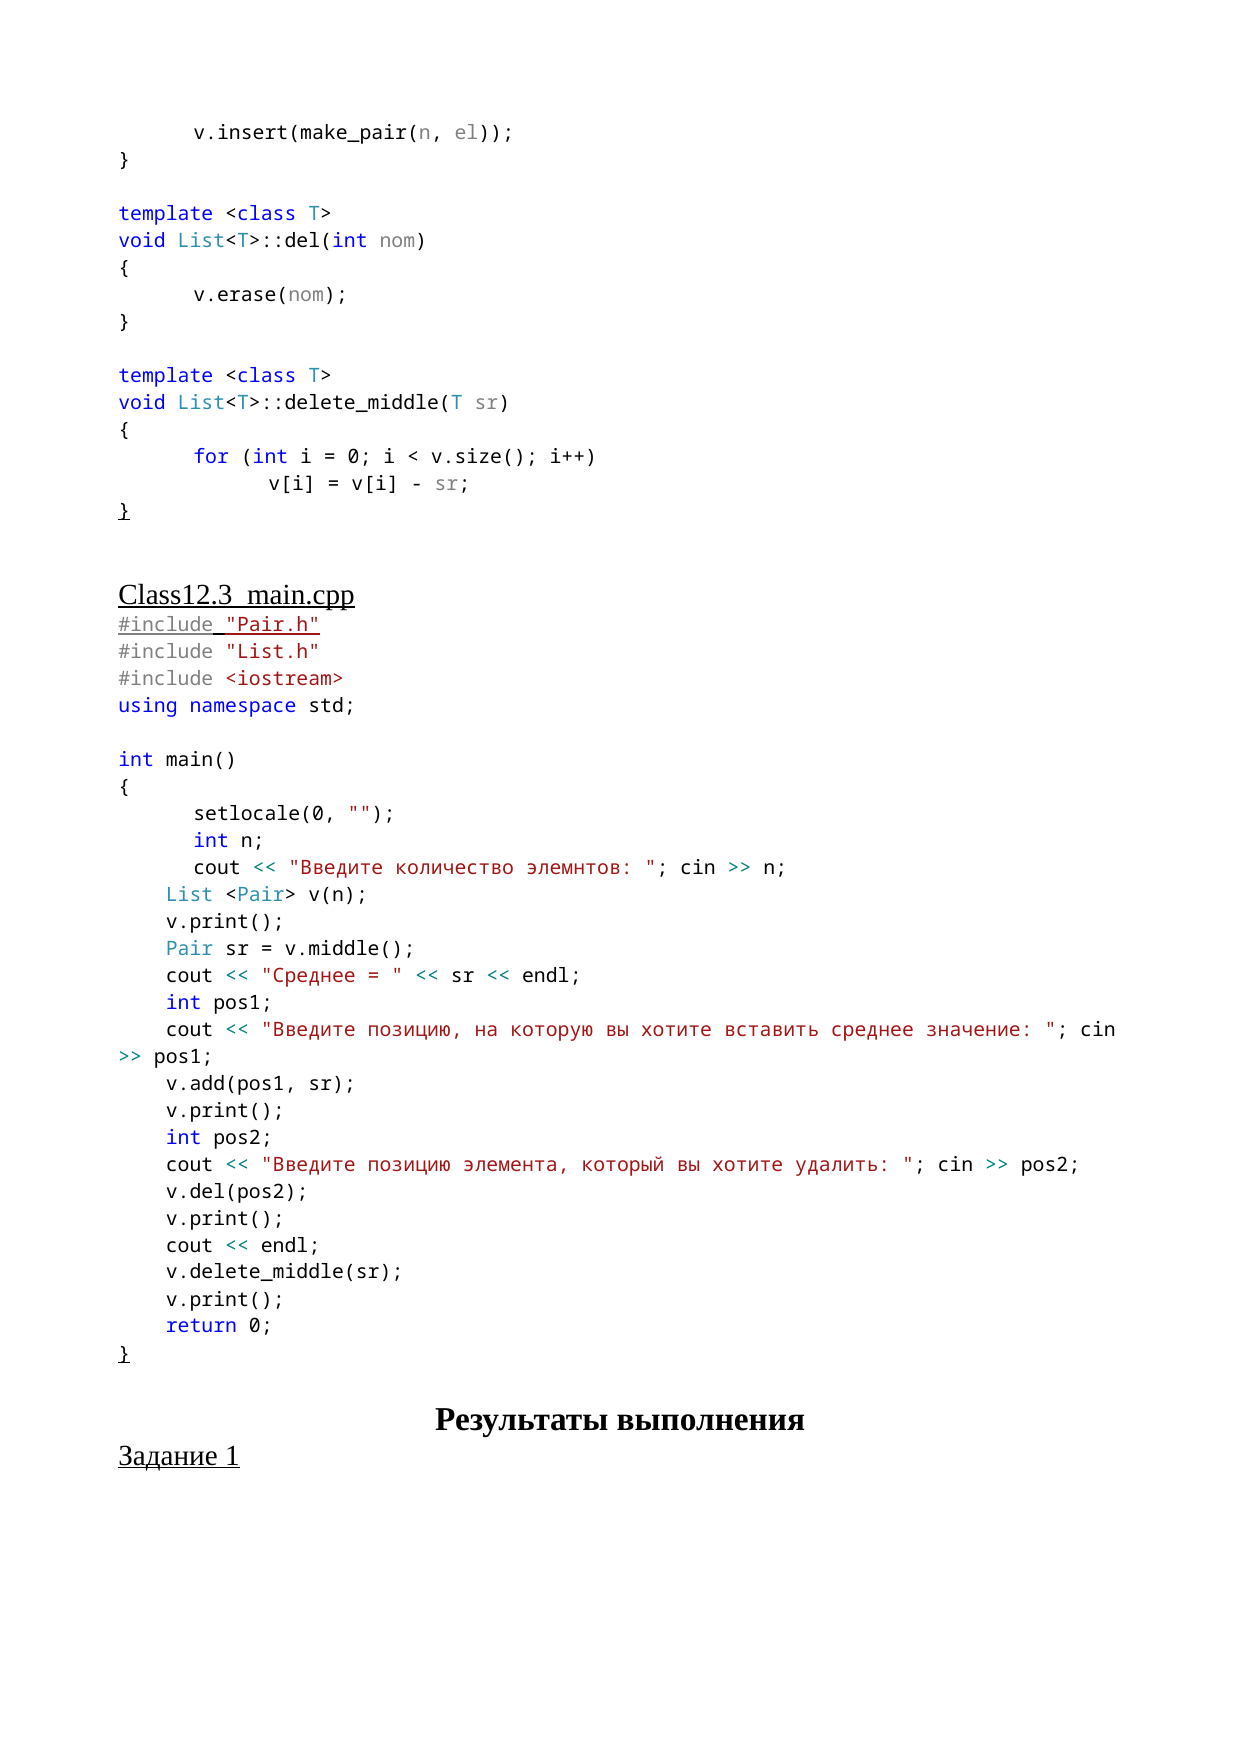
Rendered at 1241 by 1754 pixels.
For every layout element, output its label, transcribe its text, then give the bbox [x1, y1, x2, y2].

text { [118, 253, 1122, 280]
text Результаты выполнения [118, 1399, 1122, 1438]
text Pair sr = v.middle(); [118, 934, 1122, 961]
text template <class T> [118, 361, 1122, 388]
text v.print(); [118, 907, 1122, 934]
text v.print(); [118, 1204, 1122, 1231]
text cout << "Введите позицию элемента, который вы хотите удалить: "; cin >> pos2; [118, 1150, 1122, 1177]
text setlocale(0, ""); [118, 799, 1122, 826]
text v.print(); [118, 1096, 1122, 1123]
text { [118, 772, 1122, 799]
text int pos2; [118, 1123, 1122, 1150]
text List <Pair> v(n); [118, 880, 1122, 907]
text return 0; [118, 1312, 1122, 1339]
text template <class T> [118, 199, 1122, 226]
text } [118, 496, 1122, 523]
text using namespace std; [118, 691, 1122, 718]
text void List<T>::delete_middle(T sr) [118, 388, 1122, 415]
text v.print(); [118, 1285, 1122, 1312]
text } [118, 307, 1122, 334]
text Class12.3_main.cpp [118, 577, 1122, 610]
text v.add(pos1, sr); [118, 1069, 1122, 1096]
text cout << "Среднее = " << sr << endl; [118, 961, 1122, 988]
text #include <iostream> [118, 664, 1122, 691]
text Задание 1 [118, 1438, 1122, 1471]
text } [118, 1339, 1122, 1366]
text cout << endl; [118, 1231, 1122, 1258]
text v[i] = v[i] - sr; [118, 469, 1122, 496]
text } [118, 145, 1122, 172]
text cout << "Введите позицию, на которую вы хотите вставить среднее значение: "; cin >> pos1; [118, 1015, 1122, 1069]
text int n; [118, 826, 1122, 853]
text { [118, 415, 1122, 442]
text v.insert(make_pair(n, el)); [118, 118, 1122, 145]
text v.delete_middle(sr); [118, 1258, 1122, 1285]
text #include "Pair.h" [118, 610, 1122, 637]
text int pos1; [118, 988, 1122, 1015]
text v.erase(nom); [118, 280, 1122, 307]
text for (int i = 0; i < v.size(); i++) [118, 442, 1122, 469]
text cout << "Введите количество элемнтов: "; cin >> n; [118, 853, 1122, 880]
text #include "List.h" [118, 637, 1122, 664]
text v.del(pos2); [118, 1177, 1122, 1204]
text void List<T>::del(int nom) [118, 226, 1122, 253]
text int main() [118, 745, 1122, 772]
